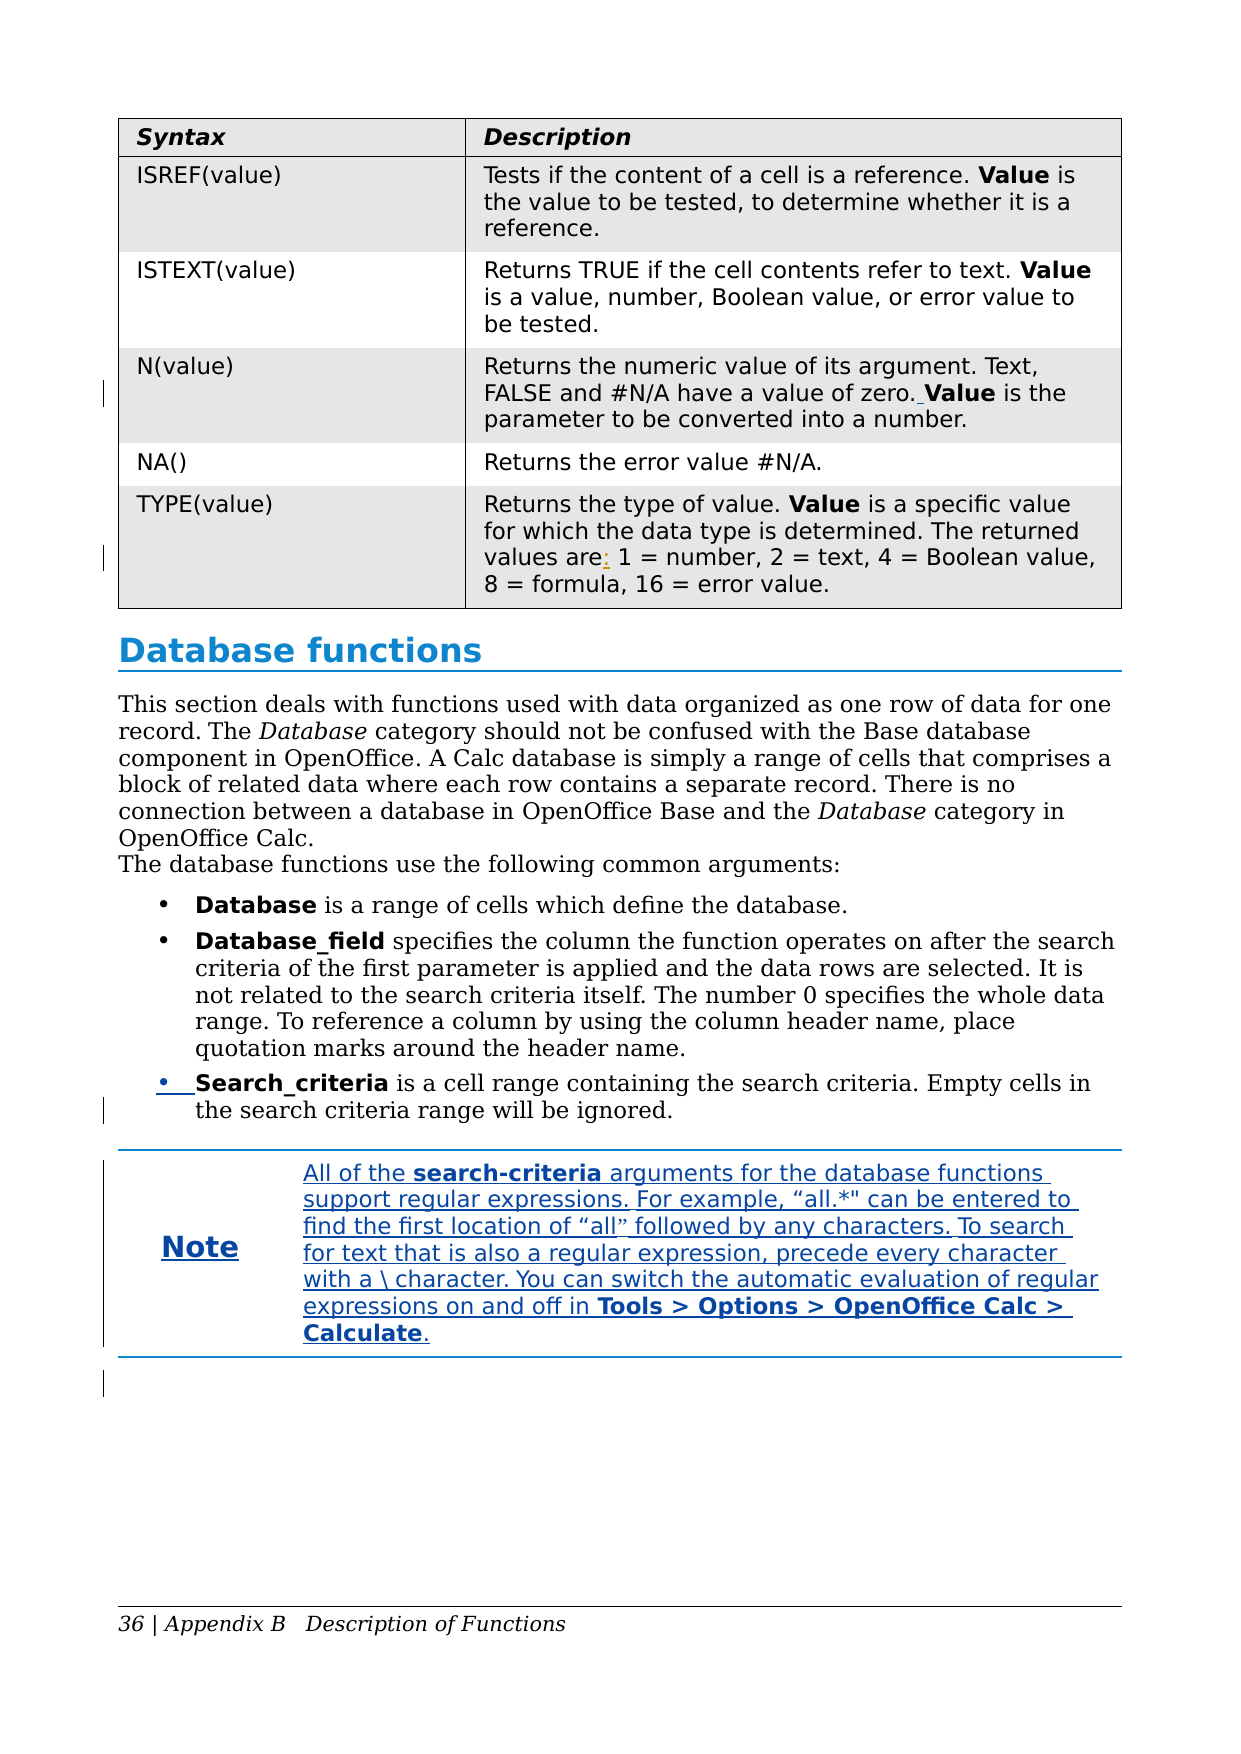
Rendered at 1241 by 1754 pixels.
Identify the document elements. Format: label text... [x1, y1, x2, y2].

table_cell Returns the type of value. Value is a specific value for which the data type is determined. The returned values are: 1 = number, 2 = text, 4 = Boolean value, 8 = formula, 16 = error value. [466, 486, 1121, 608]
table_cell ISREF(value) [119, 157, 465, 252]
subtitle Database functions [118, 632, 1122, 670]
table_header All of the search-criteria arguments for the database functions support regular expressions. For example, “all.*" can be entered to find the first location of “all” followed by any characters. To search for text that is also a regular expression, precede every character with a \ character. You can switch the automatic evaluation of regular expressions on and off in Tools > Options > OpenOffice Calc > Calculate. [281, 1151, 1122, 1356]
table_cell NA() [119, 443, 465, 486]
table_cell Returns the numeric value of its argument. Text, FALSE and #N/A have a value of zero. Value is the parameter to be converted into a number. [466, 348, 1121, 443]
table_cell N(value) [119, 348, 465, 443]
list Search_criteria is a cell range containing the search criteria. Empty cells in the search criteria range will be ignored. [156, 1068, 1122, 1124]
table_cell TYPE(value) [119, 486, 465, 608]
text The database functions use the following common arguments: [118, 851, 1122, 878]
list Database_field specifies the column the function operates on after the search criteria of the first parameter is applied and the data rows are selected. It is not related to the search criteria itself. The number 0 specifies the whole data range. To reference a column by using the column header name, place quotation marks around the header name. [156, 926, 1122, 1062]
list Database is a range of cells which define the database. [156, 891, 1122, 920]
table_cell Returns TRUE if the cell contents refer to text. Value is a value, number, Boolean value, or error value to be tested. [466, 252, 1121, 348]
table_cell ISTEXT(value) [119, 252, 465, 348]
table_cell Returns the error value #N/A. [466, 443, 1121, 486]
table_cell Tests if the content of a cell is a reference. Value is the value to be tested, to determine whether it is a reference. [466, 157, 1121, 252]
table_header Syntax [119, 119, 465, 156]
text This section deals with functions used with data organized as one row of data for one record. The Database category should not be confused with the Base database component in OpenOffice. A Calc database is simply a range of cells that comprises a block of related data where each row contains a separate record. There is no connection between a database in OpenOffice Base and the Database category in OpenOffice Calc. [118, 691, 1122, 851]
table_header Note [118, 1151, 281, 1356]
table_header Description [466, 119, 1121, 156]
